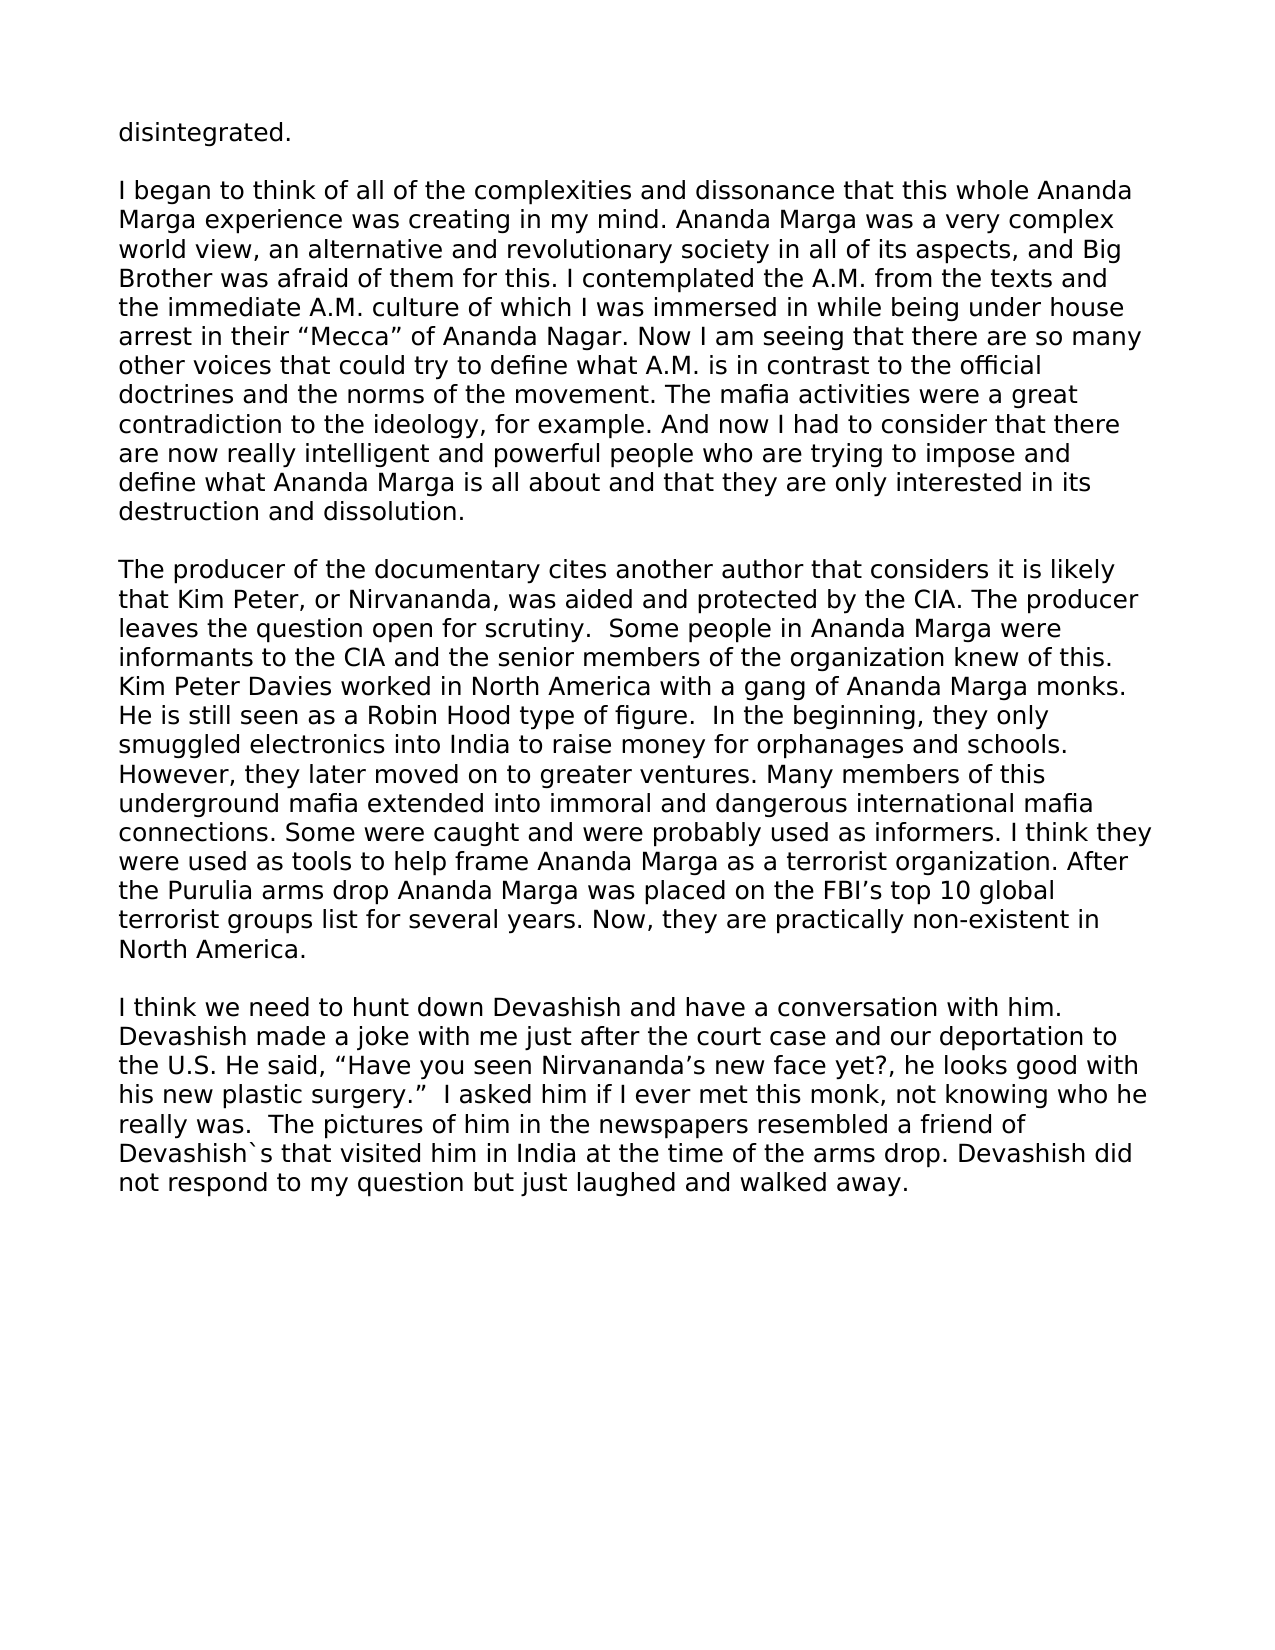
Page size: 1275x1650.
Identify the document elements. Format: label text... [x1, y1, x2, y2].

text The producer of the documentary cites another author that considers it is likely that Kim Peter, or Nirvananda, was aided and protected by the CIA. The producer leaves the question open for scrutiny. Some people in Ananda Marga were informants to the CIA and the senior members of the organization knew of this. Kim Peter Davies worked in North America with a gang of Ananda Marga monks. He is still seen as a Robin Hood type of figure. In the beginning, they only smuggled electronics into India to raise money for orphanages and schools. However, they later moved on to greater ventures. Many members of this underground mafia extended into immoral and dangerous international mafia connections. Some were caught and were probably used as informers. I think they were used as tools to help frame Ananda Marga as a terrorist organization. After the Purulia arms drop Ananda Marga was placed on the FBI’s top 10 global terrorist groups list for several years. Now, they are practically non-existent in North America. [118, 526, 1157, 964]
text I think we need to hunt down Devashish and have a conversation with him. Devashish made a joke with me just after the court case and our deportation to the U.S. He said, “Have you seen Nirvananda’s new face yet?, he looks good with his new plastic surgery.” I asked him if I ever met this monk, not knowing who he really was. The pictures of him in the newspapers resembled a friend of Devashish`s that visited him in India at the time of the arms drop. Devashish did not respond to my question but just laughed and walked away. [118, 964, 1157, 1197]
text disintegrated. I began to think of all of the complexities and dissonance that this whole Ananda Marga experience was creating in my mind. Ananda Marga was a very complex world view, an alternative and revolutionary society in all of its aspects, and Big Brother was afraid of them for this. I contemplated the A.M. from the texts and the immediate A.M. culture of which I was immersed in while being under house arrest in their “Mecca” of Ananda Nagar. Now I am seeing that there are so many other voices that could try to define what A.M. is in contrast to the official doctrines and the norms of the movement. The mafia activities were a great contradiction to the ideology, for example. And now I had to consider that there are now really intelligent and powerful people who are trying to impose and define what Ananda Marga is all about and that they are only interested in its destruction and dissolution. [118, 118, 1157, 526]
